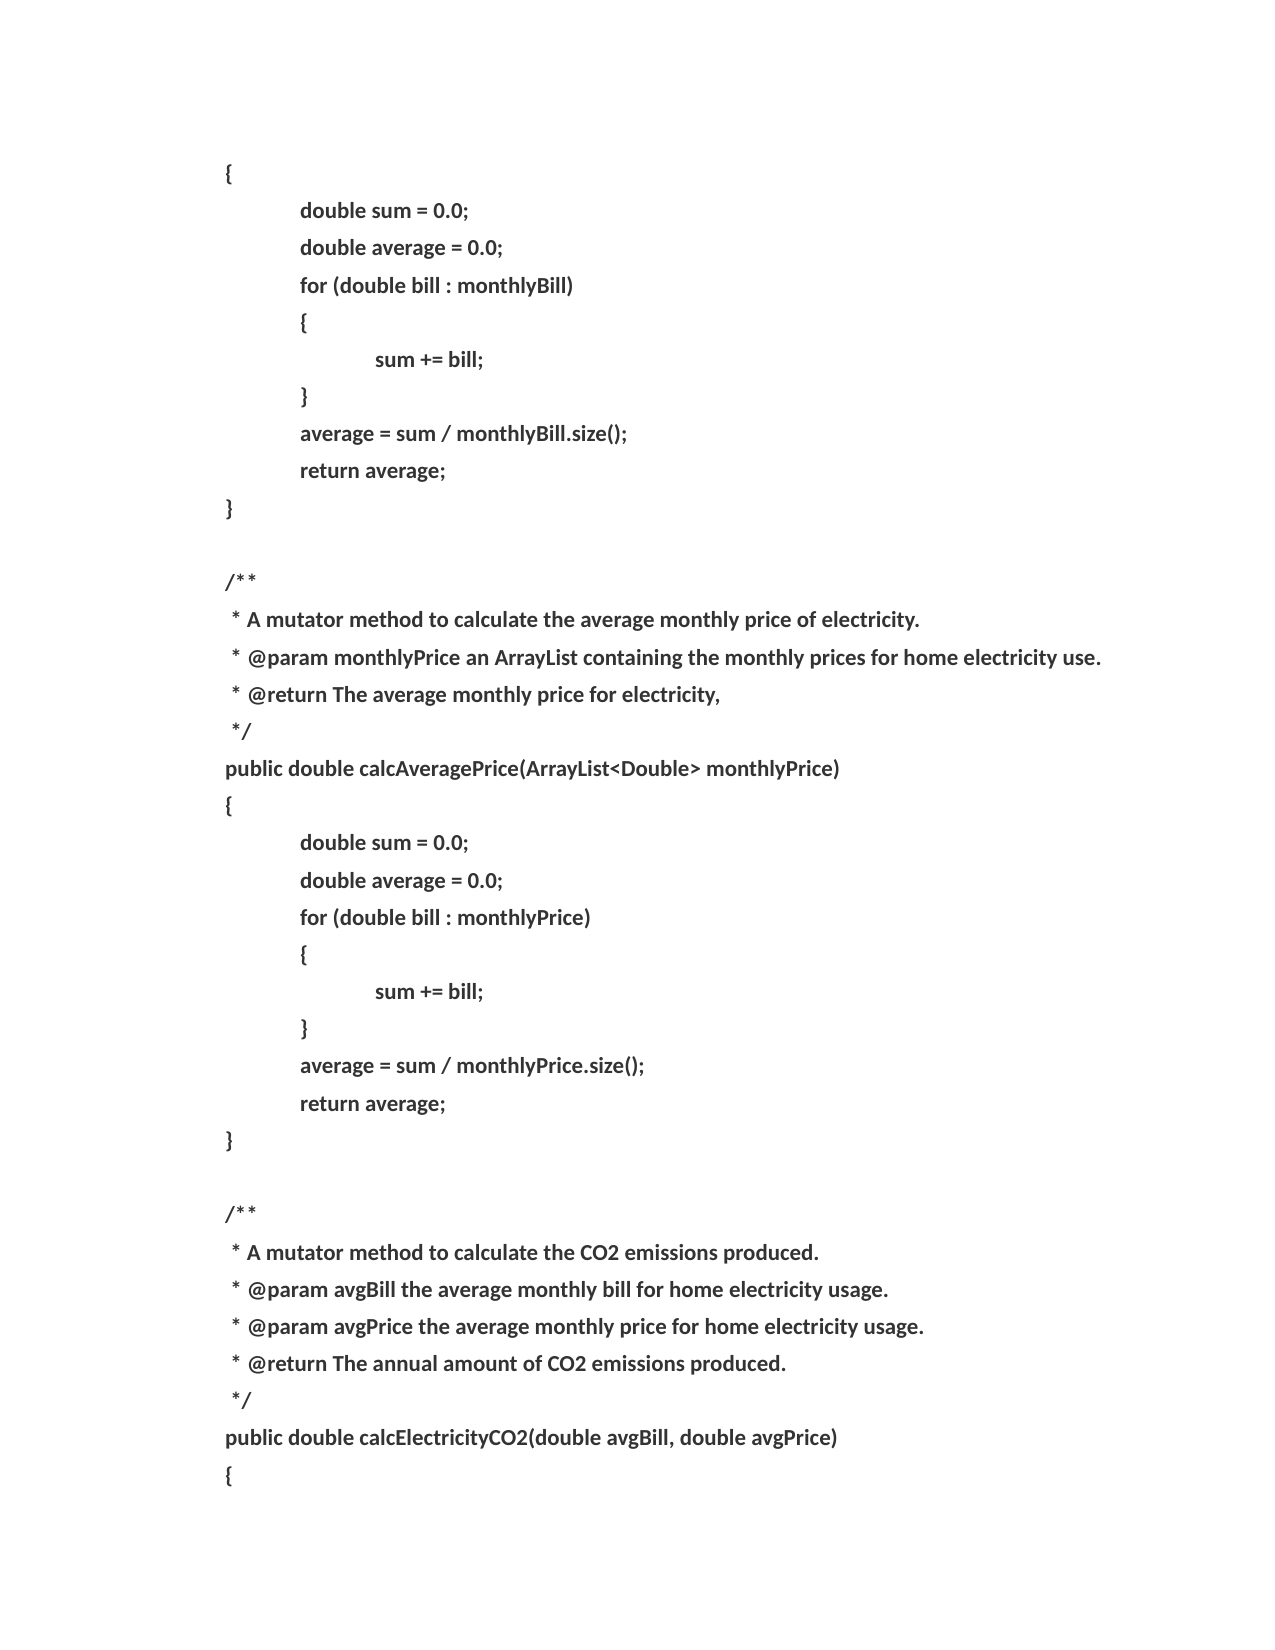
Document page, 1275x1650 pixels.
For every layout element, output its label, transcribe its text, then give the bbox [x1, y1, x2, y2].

text * @param avgBill the average monthly bill for home electricity usage. [150, 1266, 1125, 1303]
text average = sum / monthlyBill.size(); [150, 410, 1125, 447]
text } [150, 485, 1125, 522]
text double sum = 0.0; [150, 187, 1125, 224]
text * A mutator method to calculate the CO2 emissions produced. [150, 1228, 1125, 1266]
text return average; [150, 1080, 1125, 1117]
text * @return The annual amount of CO2 emissions produced. [150, 1340, 1125, 1377]
text double average = 0.0; [150, 857, 1125, 894]
text return average; [150, 447, 1125, 485]
text */ [150, 708, 1125, 745]
text public double calcElectricityCO2(double avgBill, double avgPrice) [150, 1414, 1125, 1452]
text { [150, 150, 1125, 187]
text /** [150, 559, 1125, 596]
text * @param avgPrice the average monthly price for home electricity usage. [150, 1303, 1125, 1340]
text */ [150, 1377, 1125, 1414]
text for (double bill : monthlyBill) [150, 262, 1125, 299]
text { [150, 782, 1125, 819]
text } [150, 373, 1125, 410]
text double average = 0.0; [150, 224, 1125, 262]
text { [150, 1452, 1125, 1489]
text * @param monthlyPrice an ArrayList containing the monthly prices for home electricity use. [150, 633, 1125, 671]
text /** [150, 1191, 1125, 1228]
text } [150, 1005, 1125, 1042]
text average = sum / monthlyPrice.size(); [150, 1042, 1125, 1080]
text for (double bill : monthlyPrice) [150, 894, 1125, 931]
text { [150, 931, 1125, 968]
text } [150, 1117, 1125, 1154]
text double sum = 0.0; [150, 819, 1125, 857]
text sum += bill; [150, 968, 1125, 1005]
text { [150, 299, 1125, 336]
text * @return The average monthly price for electricity, [150, 671, 1125, 708]
text public double calcAveragePrice(ArrayList<Double> monthlyPrice) [150, 745, 1125, 782]
text sum += bill; [150, 336, 1125, 373]
text * A mutator method to calculate the average monthly price of electricity. [150, 596, 1125, 633]
